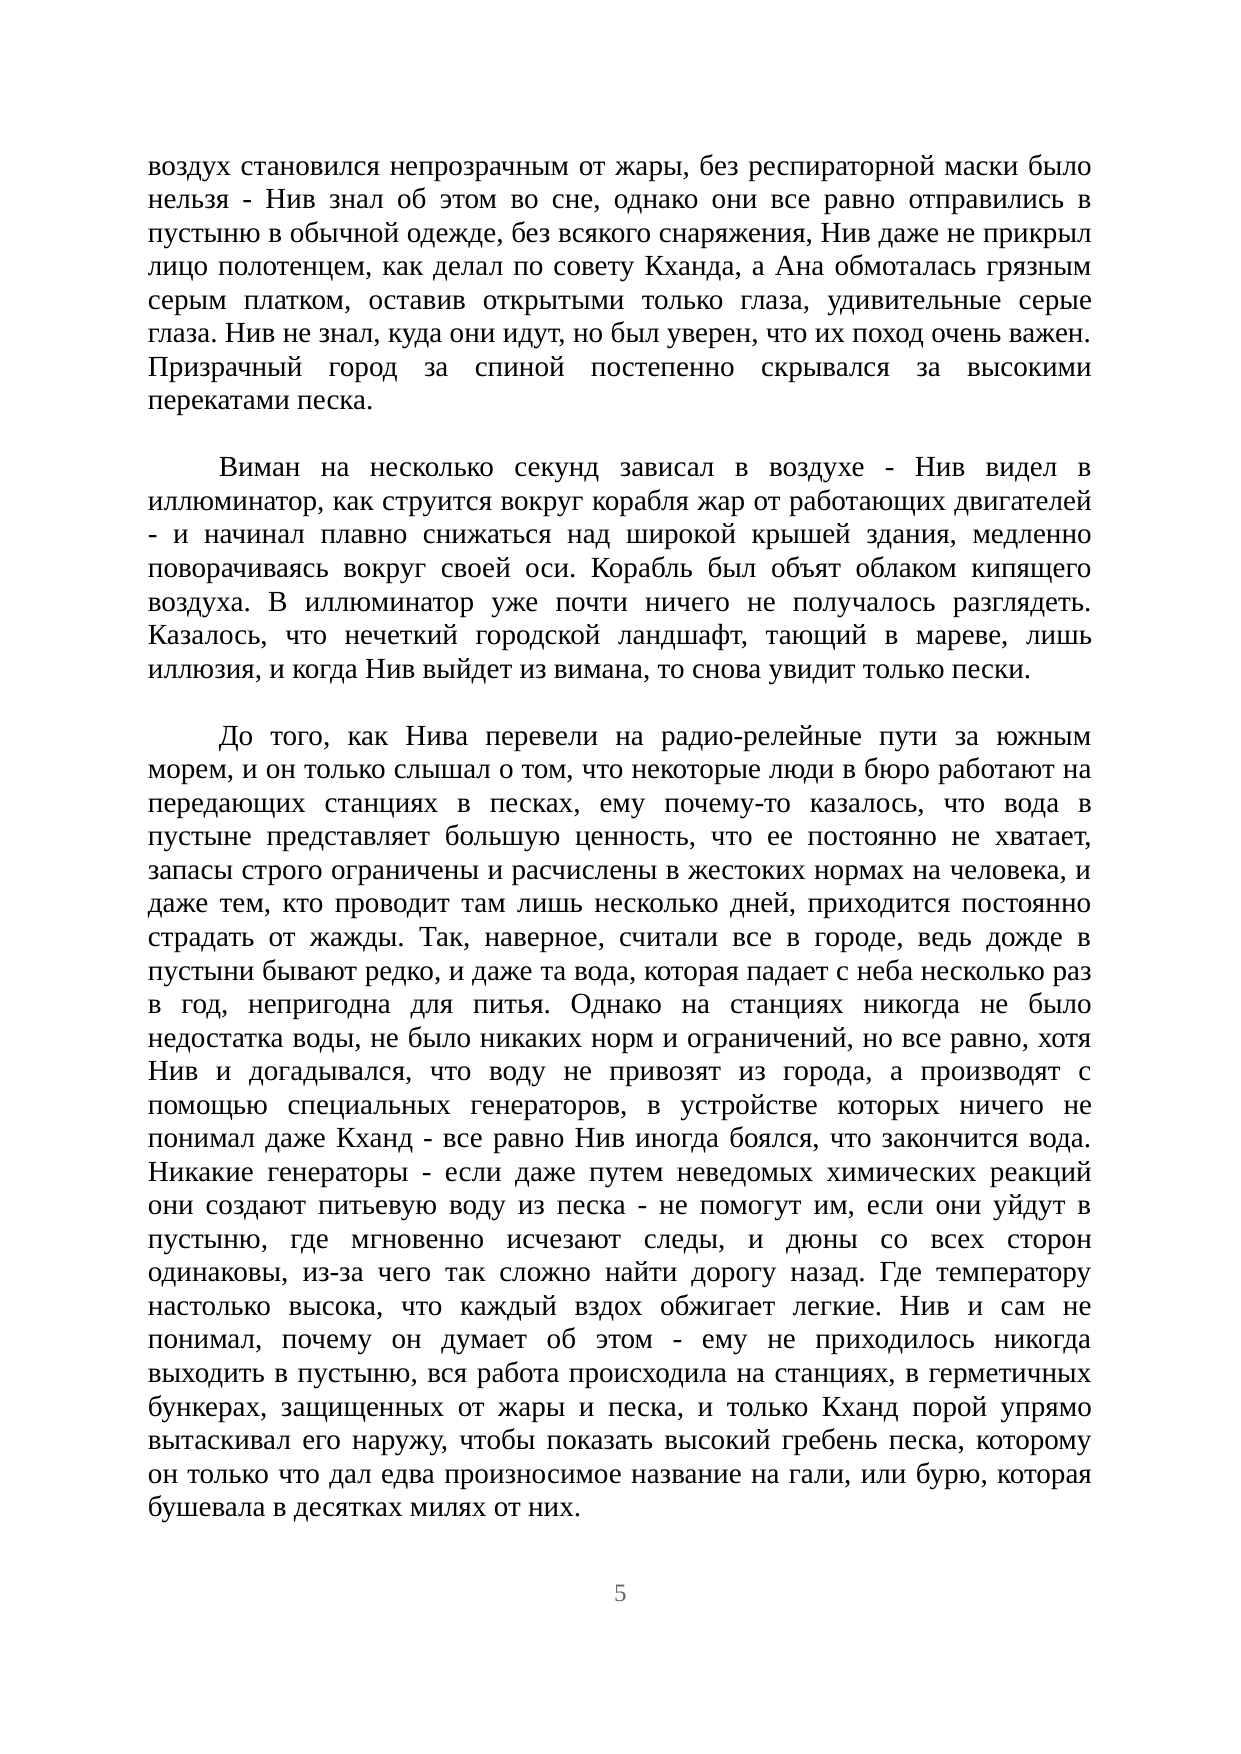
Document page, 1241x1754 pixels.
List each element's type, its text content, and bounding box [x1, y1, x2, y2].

text До того, как Нива перевели на радио-релейные пути за южным морем, и он только слышал о том, что некоторые люди в бюро работают на передающих станциях в песках, ему почему-то казалось, что вода в пустыне представляет большую ценность, что ее постоянно не хватает, запасы строго ограничены и расчислены в жестоких нормах на человека, и даже тем, кто проводит там лишь несколько дней, приходится постоянно страдать от жажды. Так, наверное, считали все в городе, ведь дожде в пустыни бывают редко, и даже та вода, которая падает с неба несколько раз в год, непригодна для питья. Однако на станциях никогда не было недостатка воды, не было никаких норм и ограничений, но все равно, хотя Нив и догадывался, что воду не привозят из города, а производят с помощью специальных генераторов, в устройстве которых ничего не понимал даже Кханд - все равно Нив иногда боялся, что закончится вода. Никакие генераторы - если даже путем неведомых химических реакций они создают питьевую воду из песка - не помогут им, если они уйдут в пустыню, где мгновенно исчезают следы, и дюны со всех сторон одинаковы, из-за чего так сложно найти дорогу назад. Где температору настолько высока, что каждый вздох обжигает легкие. Нив и сам не понимал, почему он думает об этом - ему не приходилось никогда выходить в пустыню, вся работа происходила на станциях, в герметичных бункерах, защищенных от жары и песка, и только Кханд порой упрямо вытаскивал его наружу, чтобы показать высокий гребень песка, которому он только что дал едва произносимое название на гали, или бурю, которая бушевала в десятках милях от них. [148, 718, 1093, 1523]
text воздух становился непрозрачным от жары, без респираторной маски было нельзя - Нив знал об этом во сне, однако они все равно отправились в пустыню в обычной одежде, без всякого снаряжения, Нив даже не прикрыл лицо полотенцем, как делал по совету Кханда, а Ана обмоталась грязным серым платком, оставив открытыми только глаза, удивительные серые глаза. Нив не знал, куда они идут, но был уверен, что их поход очень важен. Призрачный город за спиной постепенно скрывался за высокими перекатами песка. [148, 148, 1093, 416]
text Виман на несколько секунд зависал в воздухе - Нив видел в иллюминатор, как струится вокруг корабля жар от работающих двигателей - и начинал плавно снижаться над широкой крышей здания, медленно поворачиваясь вокруг своей оси. Корабль был объят облаком кипящего воздуха. В иллюминатор уже почти ничего не получалось разглядеть. Казалось, что нечеткий городской ландшафт, тающий в мареве, лишь иллюзия, и когда Нив выйдет из вимана, то снова увидит только пески. [148, 449, 1093, 684]
